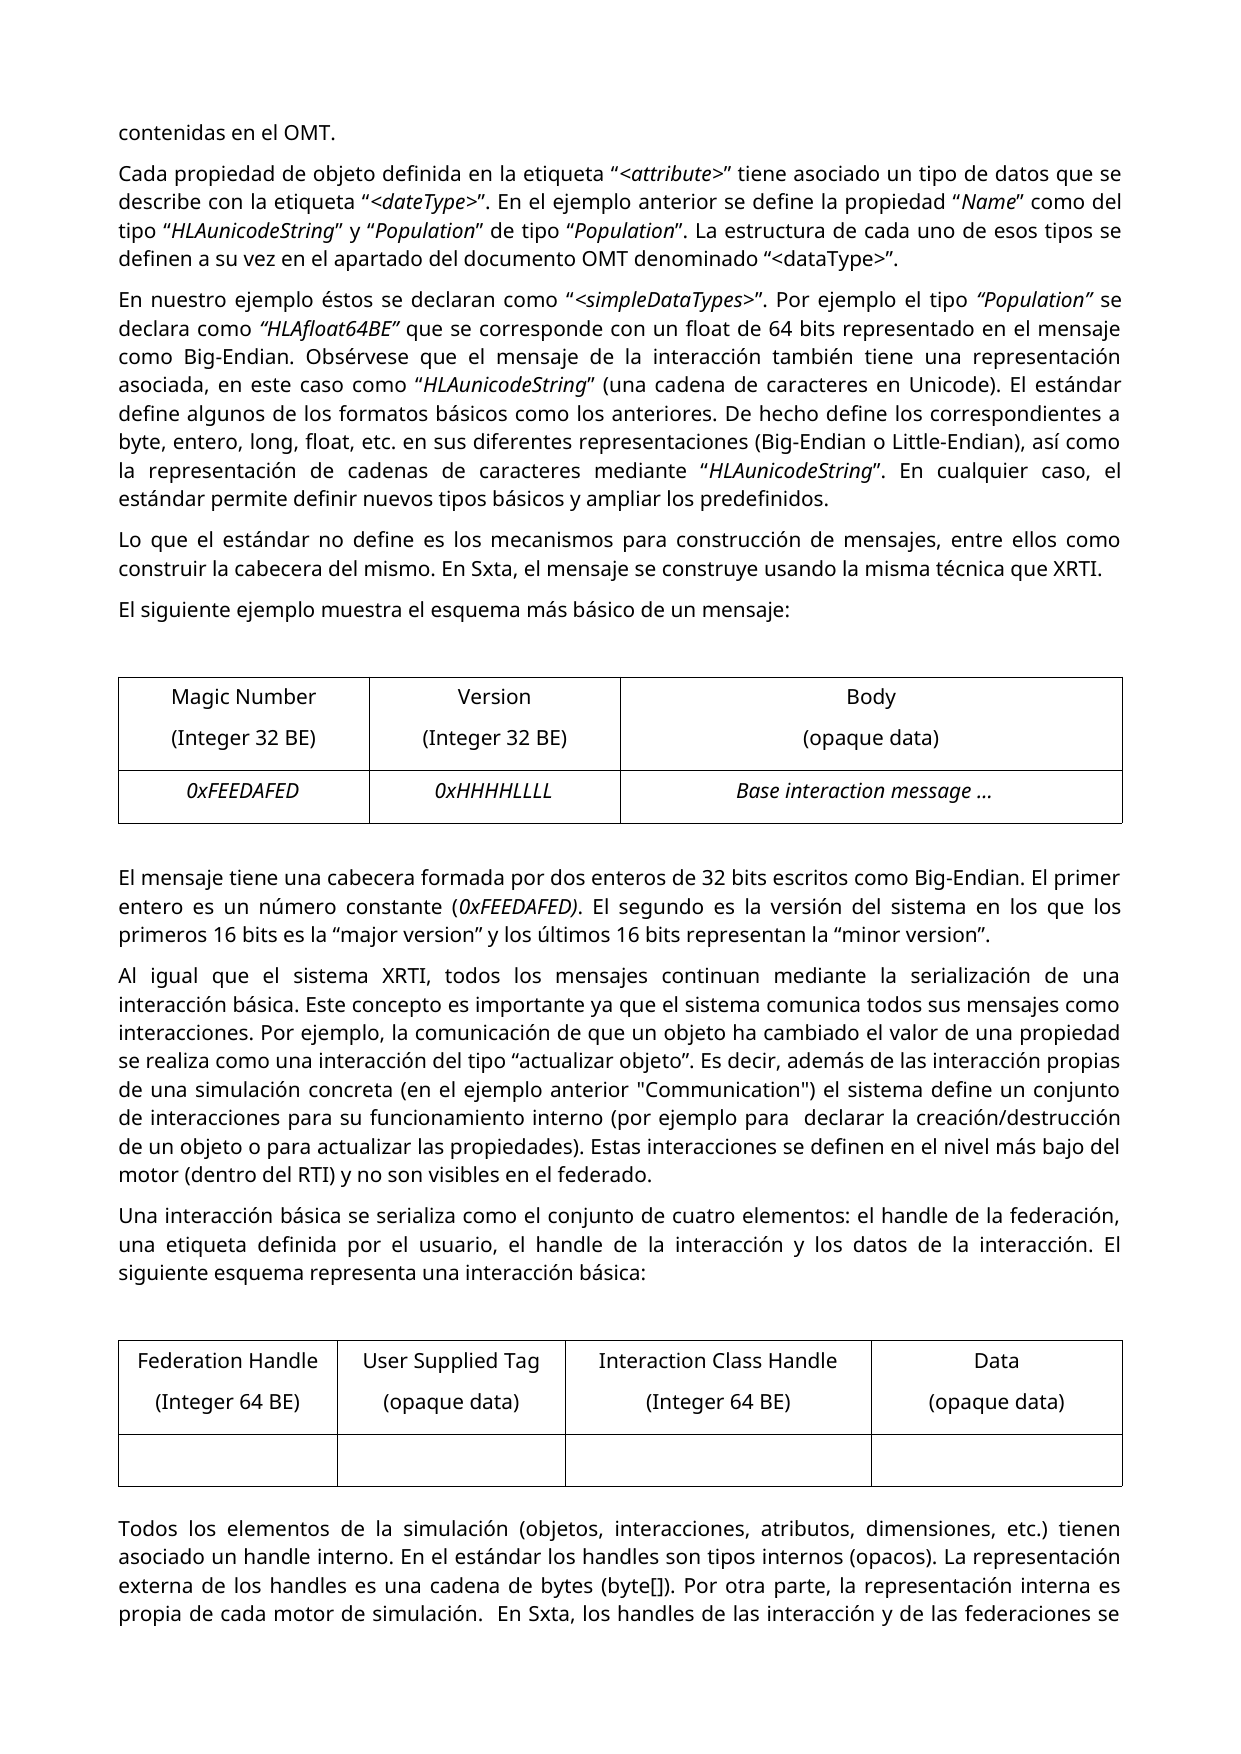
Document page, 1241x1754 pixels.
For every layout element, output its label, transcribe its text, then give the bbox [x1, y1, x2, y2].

table_cell 0xFEEDAFED [119, 771, 369, 822]
text contenidas en el OMT. [118, 118, 1122, 147]
text Una interacción básica se serializa como el conjunto de cuatro elementos: el handle de la federación, una etiqueta definida por el usuario, el handle de la interacción y los datos de la interacción. El siguiente esquema representa una interacción básica: [118, 1201, 1122, 1287]
table_cell [566, 1435, 871, 1486]
table_cell [872, 1435, 1122, 1486]
table_header User Supplied Tag (opaque data) [338, 1341, 565, 1433]
table_header Magic Number (Integer 32 BE) [119, 678, 369, 770]
text Cada propiedad de objeto definida en la etiqueta “<attribute>” tiene asociado un tipo de datos que se describe con la etiqueta “<dateType>”. En el ejemplo anterior se define la propiedad “Name” como del tipo “HLAunicodeString” y “Population” de tipo “Population”. La estructura de cada uno de esos tipos se definen a su vez en el apartado del documento OMT denominado “<dataType>”. [118, 159, 1122, 273]
text Todos los elementos de la simulación (objetos, interacciones, atributos, dimensiones, etc.) tienen asociado un handle interno. En el estándar los handles son tipos internos (opacos). La representación externa de los handles es una cadena de bytes (byte[]). Por otra parte, la representación interna es propia de cada motor de simulación. En Sxta, los handles de las interacción y de las federaciones se [118, 1514, 1122, 1628]
table_header Version (Integer 32 BE) [370, 678, 620, 770]
table_header Data (opaque data) [872, 1341, 1122, 1433]
text El mensaje tiene una cabecera formada por dos enteros de 32 bits escritos como Big-Endian. El primer entero es un número constante (0xFEEDAFED). El segundo es la versión del sistema en los que los primeros 16 bits es la “major version” y los últimos 16 bits representan la “minor version”. [118, 863, 1122, 949]
text Al igual que el sistema XRTI, todos los mensajes continuan mediante la serialización de una interacción básica. Este concepto es importante ya que el sistema comunica todos sus mensajes como interacciones. Por ejemplo, la comunicación de que un objeto ha cambiado el valor de una propiedad se realiza como una interacción del tipo “actualizar objeto”. Es decir, además de las interacción propias de una simulación concreta (en el ejemplo anterior "Communication") el sistema define un conjunto de interacciones para su funcionamiento interno (por ejemplo para declarar la creación/destrucción de un objeto o para actualizar las propiedades). Estas interacciones se definen en el nivel más bajo del motor (dentro del RTI) y no son visibles en el federado. [118, 961, 1122, 1189]
table_cell Base interaction message ... [621, 771, 1122, 822]
table_cell [119, 1435, 337, 1486]
table_cell [338, 1435, 565, 1486]
table_header Body (opaque data) [621, 678, 1122, 770]
table_header Federation Handle (Integer 64 BE) [119, 1341, 337, 1433]
text En nuestro ejemplo éstos se declaran como “<simpleDataTypes>”. Por ejemplo el tipo “Population” se declara como “HLAfloat64BE” que se corresponde con un float de 64 bits representado en el mensaje como Big-Endian. Obsérvese que el mensaje de la interacción también tiene una representación asociada, en este caso como “HLAunicodeString” (una cadena de caracteres en Unicode). El estándar define algunos de los formatos básicos como los anteriores. De hecho define los correspondientes a byte, entero, long, float, etc. en sus diferentes representaciones (Big-Endian o Little-Endian), así como la representación de cadenas de caracteres mediante “HLAunicodeString”. En cualquier caso, el estándar permite definir nuevos tipos básicos y ampliar los predefinidos. [118, 285, 1122, 513]
text El siguiente ejemplo muestra el esquema más básico de un mensaje: [118, 595, 1122, 623]
table_header Interaction Class Handle (Integer 64 BE) [566, 1341, 871, 1433]
text Lo que el estándar no define es los mecanismos para construcción de mensajes, entre ellos como construir la cabecera del mismo. En Sxta, el mensaje se construye usando la misma técnica que XRTI. [118, 525, 1122, 582]
table_cell 0xHHHHLLLL [370, 771, 620, 822]
